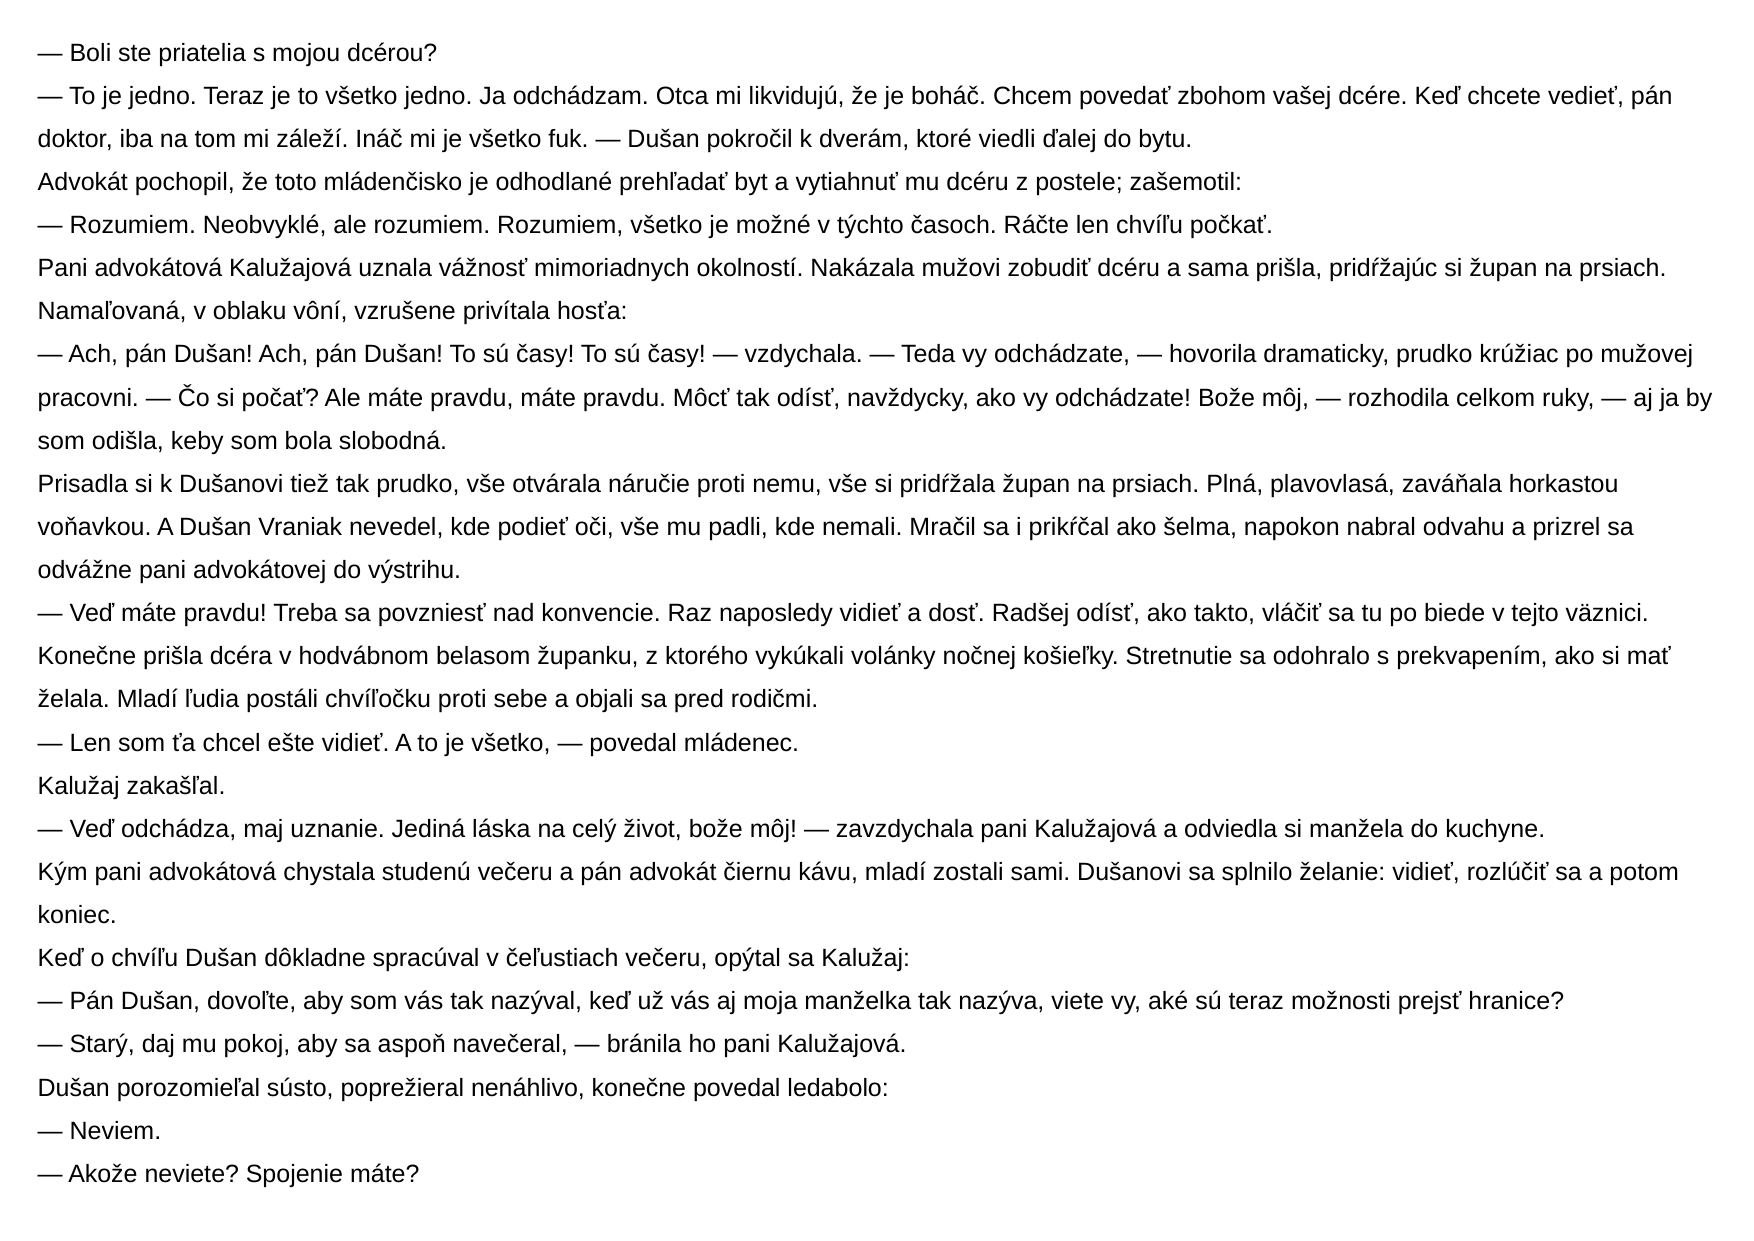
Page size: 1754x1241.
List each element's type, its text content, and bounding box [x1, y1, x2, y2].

text Kalužaj zakašľal. [37, 771, 1716, 799]
text — Akože neviete? Spojenie máte? [37, 1159, 1716, 1187]
text — Veď odchádza, maj uznanie. Jediná láska na celý život, bože môj! — zavzdychala pani Kalužajová a odviedla si manžela do kuchyne. [37, 814, 1716, 842]
text — Neviem. [37, 1116, 1716, 1144]
text — Rozumiem. Neobvyklé, ale rozumiem. Rozumiem, všetko je možné v týchto časoch. Ráčte len chvíľu počkať. [37, 210, 1716, 239]
text Dušan porozomieľal sústo, poprežieral nenáhlivo, konečne povedal ledabolo: [37, 1072, 1716, 1101]
text Prisadla si k Dušanovi tiež tak prudko, vše otvárala náručie proti nemu, vše si pridŕžala župan na prsiach. Plná, plavovlasá, zaváňala horkastou voňavkou. A Dušan Vraniak nevedel, kde podieť oči, vše mu padli, kde nemali. Mračil sa i prikŕčal ako šelma, napokon nabral odvahu a prizrel sa odvážne pani advokátovej do výstrihu. [37, 469, 1716, 584]
text — Veď máte pravdu! Treba sa povzniesť nad konvencie. Raz naposledy vidieť a dosť. Radšej odísť, ako takto, vláčiť sa tu po biede v tejto väznici. [37, 598, 1716, 627]
text Keď o chvíľu Dušan dôkladne spracúval v čeľustiach večeru, opýtal sa Kalužaj: [37, 943, 1716, 972]
text — Len som ťa chcel ešte vidieť. A to je všetko, — povedal mládenec. [37, 727, 1716, 756]
text Kým pani advokátová chystala studenú večeru a pán advokát čiernu kávu, mladí zostali sami. Dušanovi sa splnilo želanie: vidieť, rozlúčiť sa a potom koniec. [37, 857, 1716, 929]
text Konečne prišla dcéra v hodvábnom belasom županku, z ktorého vykúkali volánky nočnej košieľky. Stretnutie sa odohralo s prekvapením, ako si mať želala. Mladí ľudia postáli chvíľočku proti sebe a objali sa pred rodičmi. [37, 641, 1716, 713]
text — Ach, pán Dušan! Ach, pán Dušan! To sú časy! To sú časy! — vzdychala. — Teda vy odchádzate, — hovorila dramaticky, prudko krúžiac po mužovej pracovni. — Čo si počať? Ale máte pravdu, máte pravdu. Môcť tak odísť, navždycky, ako vy odchádzate! Bože môj, — rozhodila celkom ruky, — aj ja by som odišla, keby som bola slobodná. [37, 339, 1716, 454]
text — To je jedno. Teraz je to všetko jedno. Ja odchádzam. Otca mi likvidujú, že je boháč. Chcem povedať zbohom vašej dcére. Keď chcete vedieť, pán doktor, iba na tom mi záleží. Ináč mi je všetko fuk. — Dušan pokročil k dverám, ktoré viedli ďalej do bytu. [37, 81, 1716, 152]
text Advokát pochopil, že toto mládenčisko je odhodlané prehľadať byt a vytiahnuť mu dcéru z postele; zašemotil: [37, 167, 1716, 196]
text — Pán Dušan, dovoľte, aby som vás tak nazýval, keď už vás aj moja manželka tak nazýva, viete vy, aké sú teraz možnosti prejsť hranice? [37, 986, 1716, 1015]
text Pani advokátová Kalužajová uznala vážnosť mimoriadnych okolností. Nakázala mužovi zobudiť dcéru a sama prišla, pridŕžajúc si župan na prsiach. Namaľovaná, v oblaku vôní, vzrušene privítala hosťa: [37, 253, 1716, 325]
text — Starý, daj mu pokoj, aby sa aspoň navečeral, — bránila ho pani Kalužajová. [37, 1029, 1716, 1058]
text — Boli ste priatelia s mojou dcérou? [37, 37, 1716, 66]
